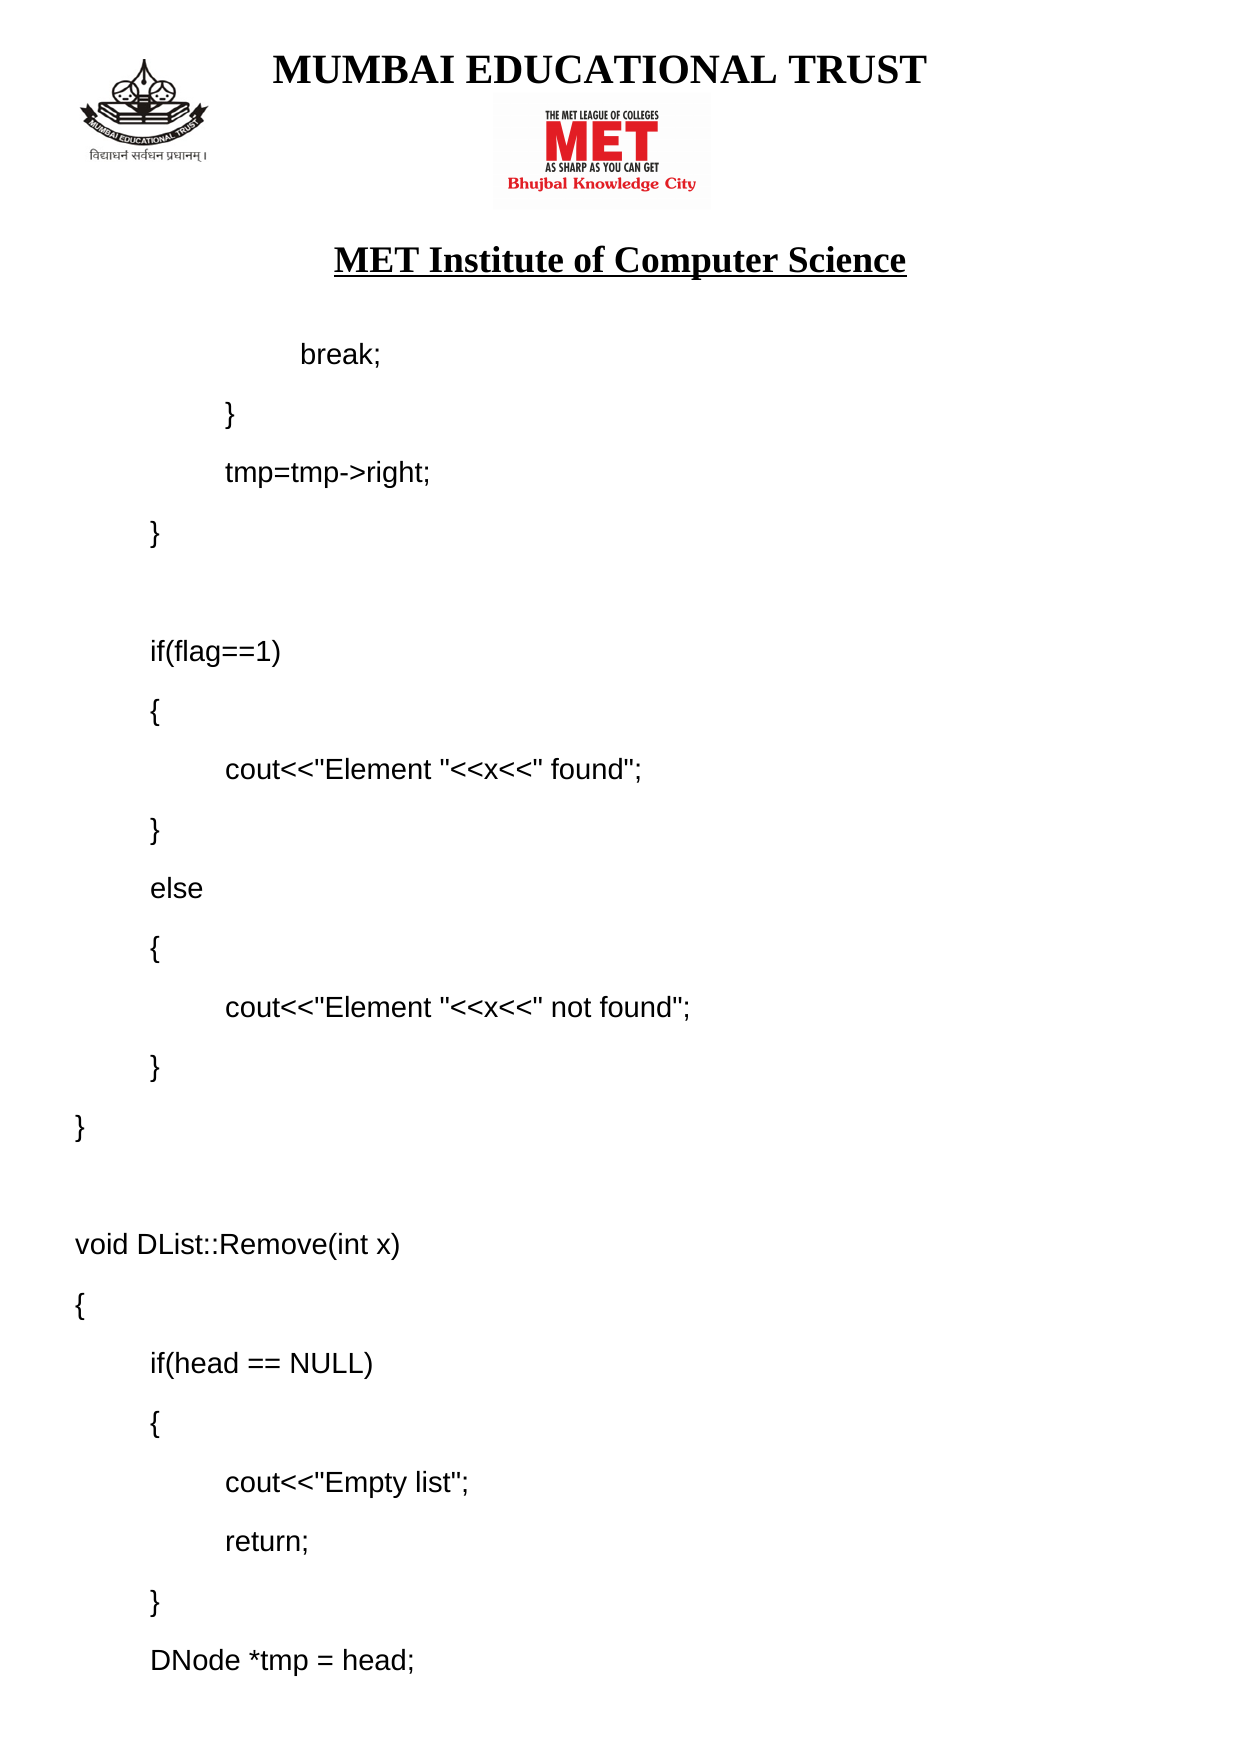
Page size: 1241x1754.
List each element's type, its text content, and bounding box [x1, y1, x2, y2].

text } [75, 812, 1165, 845]
text void DList::Remove(int x) [75, 1227, 1165, 1261]
text } [75, 396, 1165, 429]
text } [75, 515, 1165, 548]
text { [75, 1405, 1165, 1439]
text } [75, 1049, 1165, 1083]
text if(head == NULL) [75, 1346, 1165, 1379]
text else [75, 871, 1165, 904]
text cout<<"Element "<<x<<" found"; [75, 752, 1165, 786]
text break; [75, 337, 1165, 370]
text if(flag==1) [75, 633, 1165, 667]
text { [75, 930, 1165, 964]
picture [79, 59, 209, 162]
text { [75, 1287, 1165, 1320]
text cout<<"Element "<<x<<" not found"; [75, 990, 1165, 1023]
text return; [75, 1524, 1165, 1558]
text } [75, 1583, 1165, 1617]
text DNode *tmp = head; [75, 1643, 1165, 1676]
text tmp=tmp->right; [75, 455, 1165, 489]
text { [75, 693, 1165, 726]
text } [75, 1108, 1165, 1142]
picture [492, 92, 712, 210]
text cout<<"Empty list"; [75, 1465, 1165, 1498]
